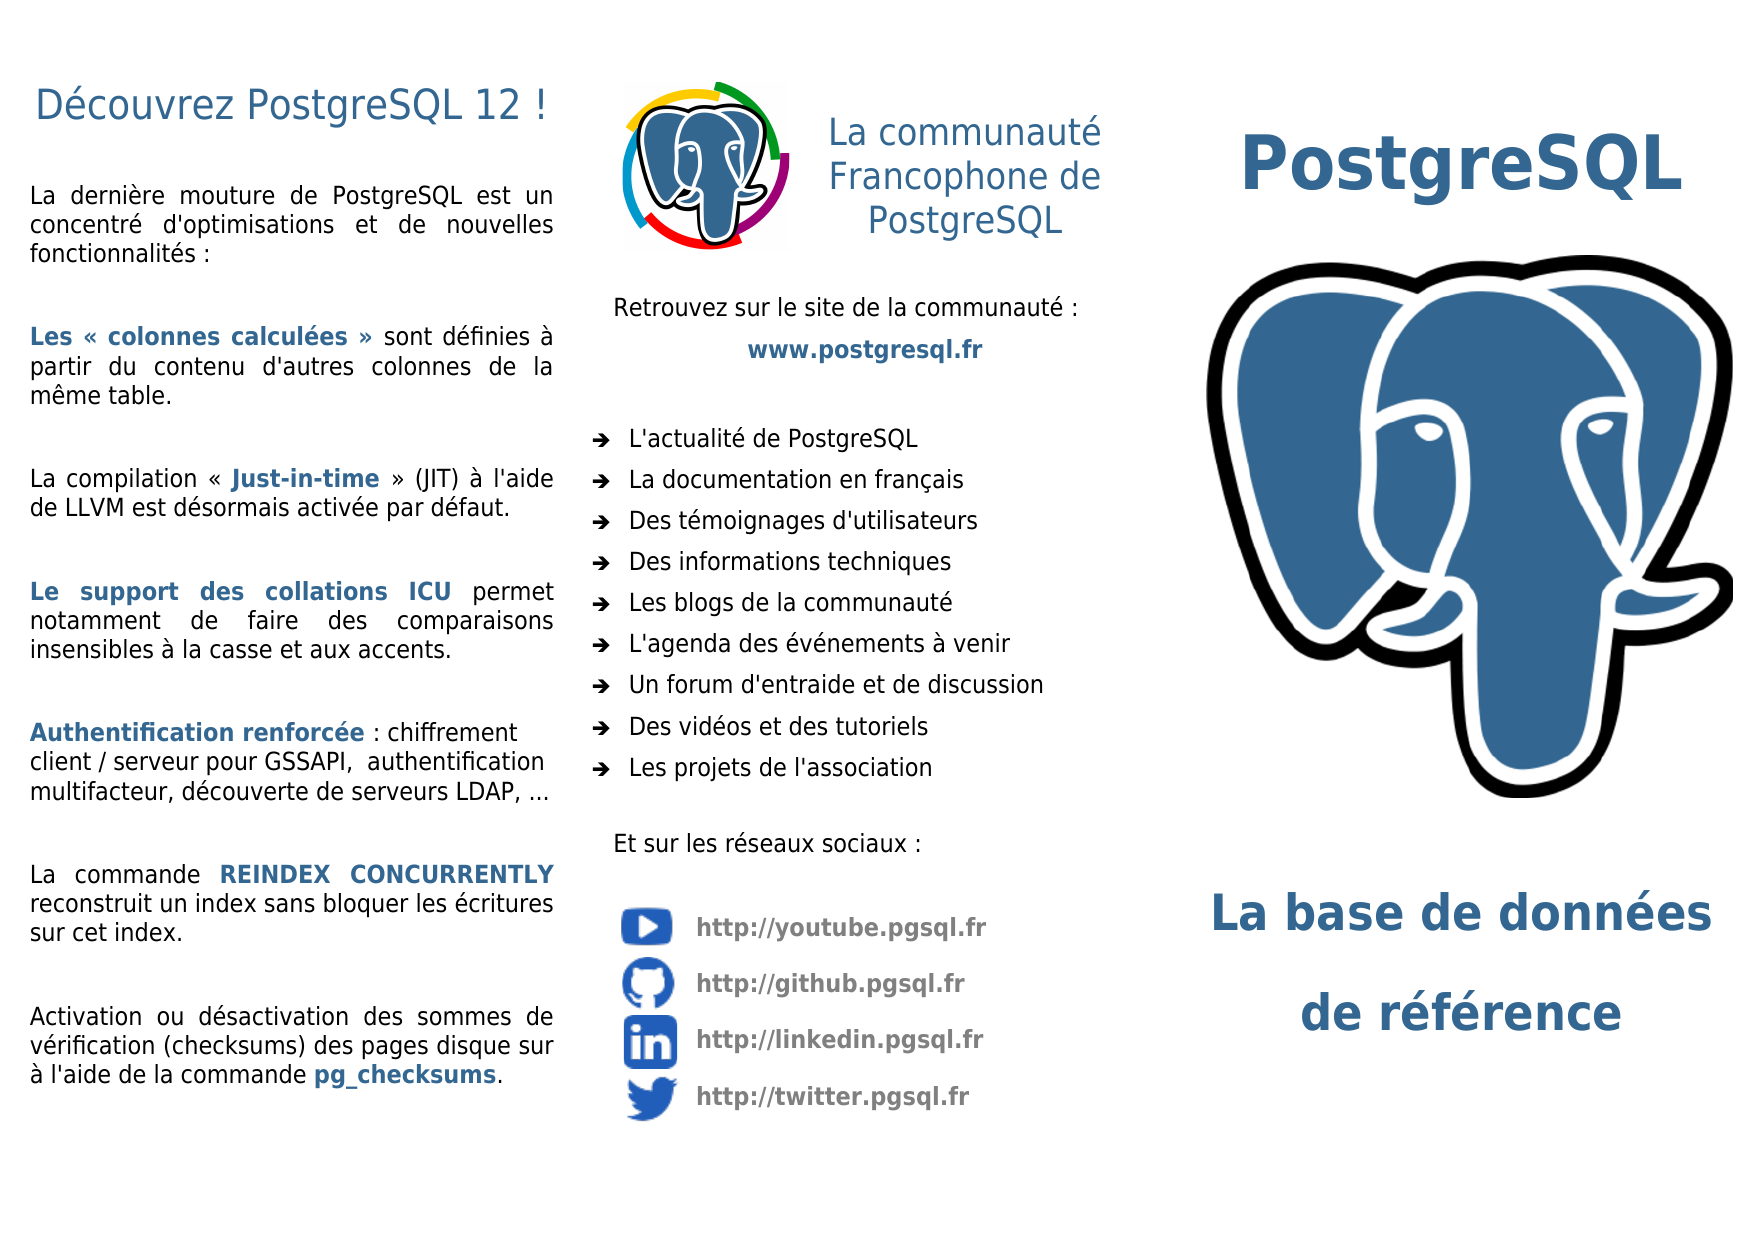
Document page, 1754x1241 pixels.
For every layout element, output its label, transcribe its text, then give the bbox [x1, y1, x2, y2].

text Les « colonnes calculées » sont définies à partir du contenu d'autres colonnes de la même table. [29, 323, 554, 410]
subtitle Découvrez PostgreSQL 12 ! [29, 32, 554, 129]
picture [623, 1015, 678, 1069]
picture [626, 1072, 680, 1126]
text http://youtube.pgsql.fr [696, 913, 1140, 942]
list Le support des collations ICU permet notamment de faire des comparaisons insensibles à la casse et aux accents. [29, 577, 554, 664]
list La documentation en français [613, 466, 1140, 495]
list Un forum d'entraide et de discussion [613, 671, 1140, 700]
text La dernière mouture de PostgreSQL est un concentré d'optimisations et de nouvelles fonctionnalités : [29, 181, 554, 268]
text www.postgresql.fr [613, 335, 1140, 364]
text PostgreSQL [1199, 119, 1724, 207]
text http://github.pgsql.fr [696, 969, 1140, 998]
text La base de données [1199, 884, 1724, 942]
text Et sur les réseaux sociaux : [613, 829, 1140, 859]
text La compilation « Just-in-time » (JIT) à l'aide de LLVM est désormais activée par défaut. [29, 464, 554, 523]
picture [622, 82, 790, 252]
list Authentification renforcée : chiffrement client / serveur pour GSSAPI, authentification multifacteur, découverte de serveurs LDAP, ... [29, 718, 554, 806]
list L'actualité de PostgreSQL [613, 424, 1140, 454]
picture [620, 901, 674, 955]
picture [622, 957, 676, 1011]
picture [1206, 255, 1733, 798]
list Les projets de l'association [613, 753, 1140, 782]
list L'agenda des événements à venir [613, 630, 1140, 659]
text http://linkedin.pgsql.fr [696, 1025, 1140, 1054]
list Des témoignages d'utilisateurs [613, 507, 1140, 536]
subtitle [613, 96, 622, 242]
text Retrouvez sur le site de la communauté : [613, 293, 1140, 323]
list Les blogs de la communauté [613, 589, 1140, 618]
subtitle La communauté Francophone de PostgreSQL [790, 96, 1140, 242]
list Des informations techniques [613, 548, 1140, 577]
text La commande REINDEX CONCURRENTLY reconstruit un index sans bloquer les écritures sur cet index. [29, 860, 554, 948]
text http://twitter.pgsql.fr [696, 1082, 1140, 1111]
list Des vidéos et des tutoriels [613, 712, 1140, 741]
text Activation ou désactivation des sommes de vérification (checksums) des pages disque sur à l'aide de la commande pg_checksums. [29, 1002, 554, 1089]
text de référence [1199, 984, 1724, 1042]
